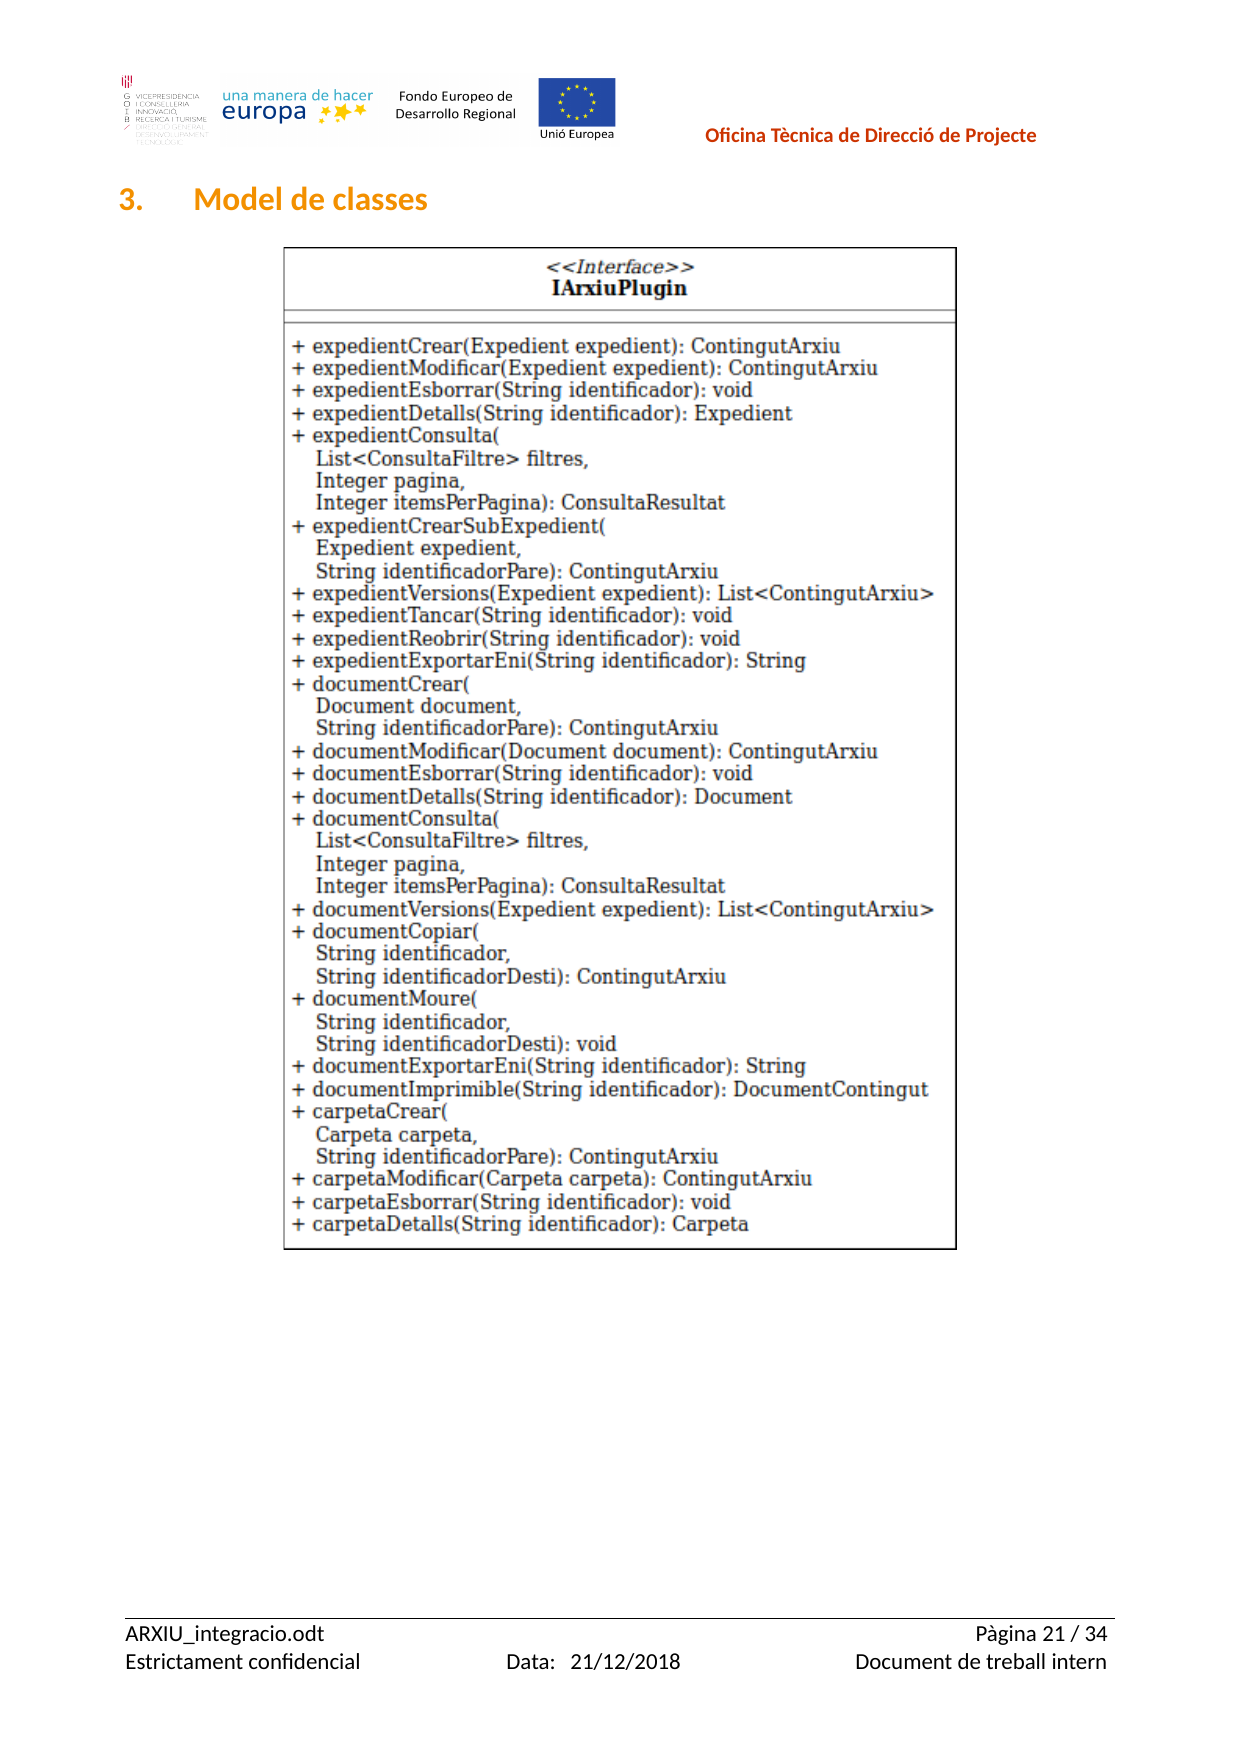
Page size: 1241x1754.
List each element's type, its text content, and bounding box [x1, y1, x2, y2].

picture [283, 247, 957, 1250]
subtitle Model de classes [118, 178, 1122, 218]
picture [118, 73, 213, 147]
picture [219, 73, 621, 147]
